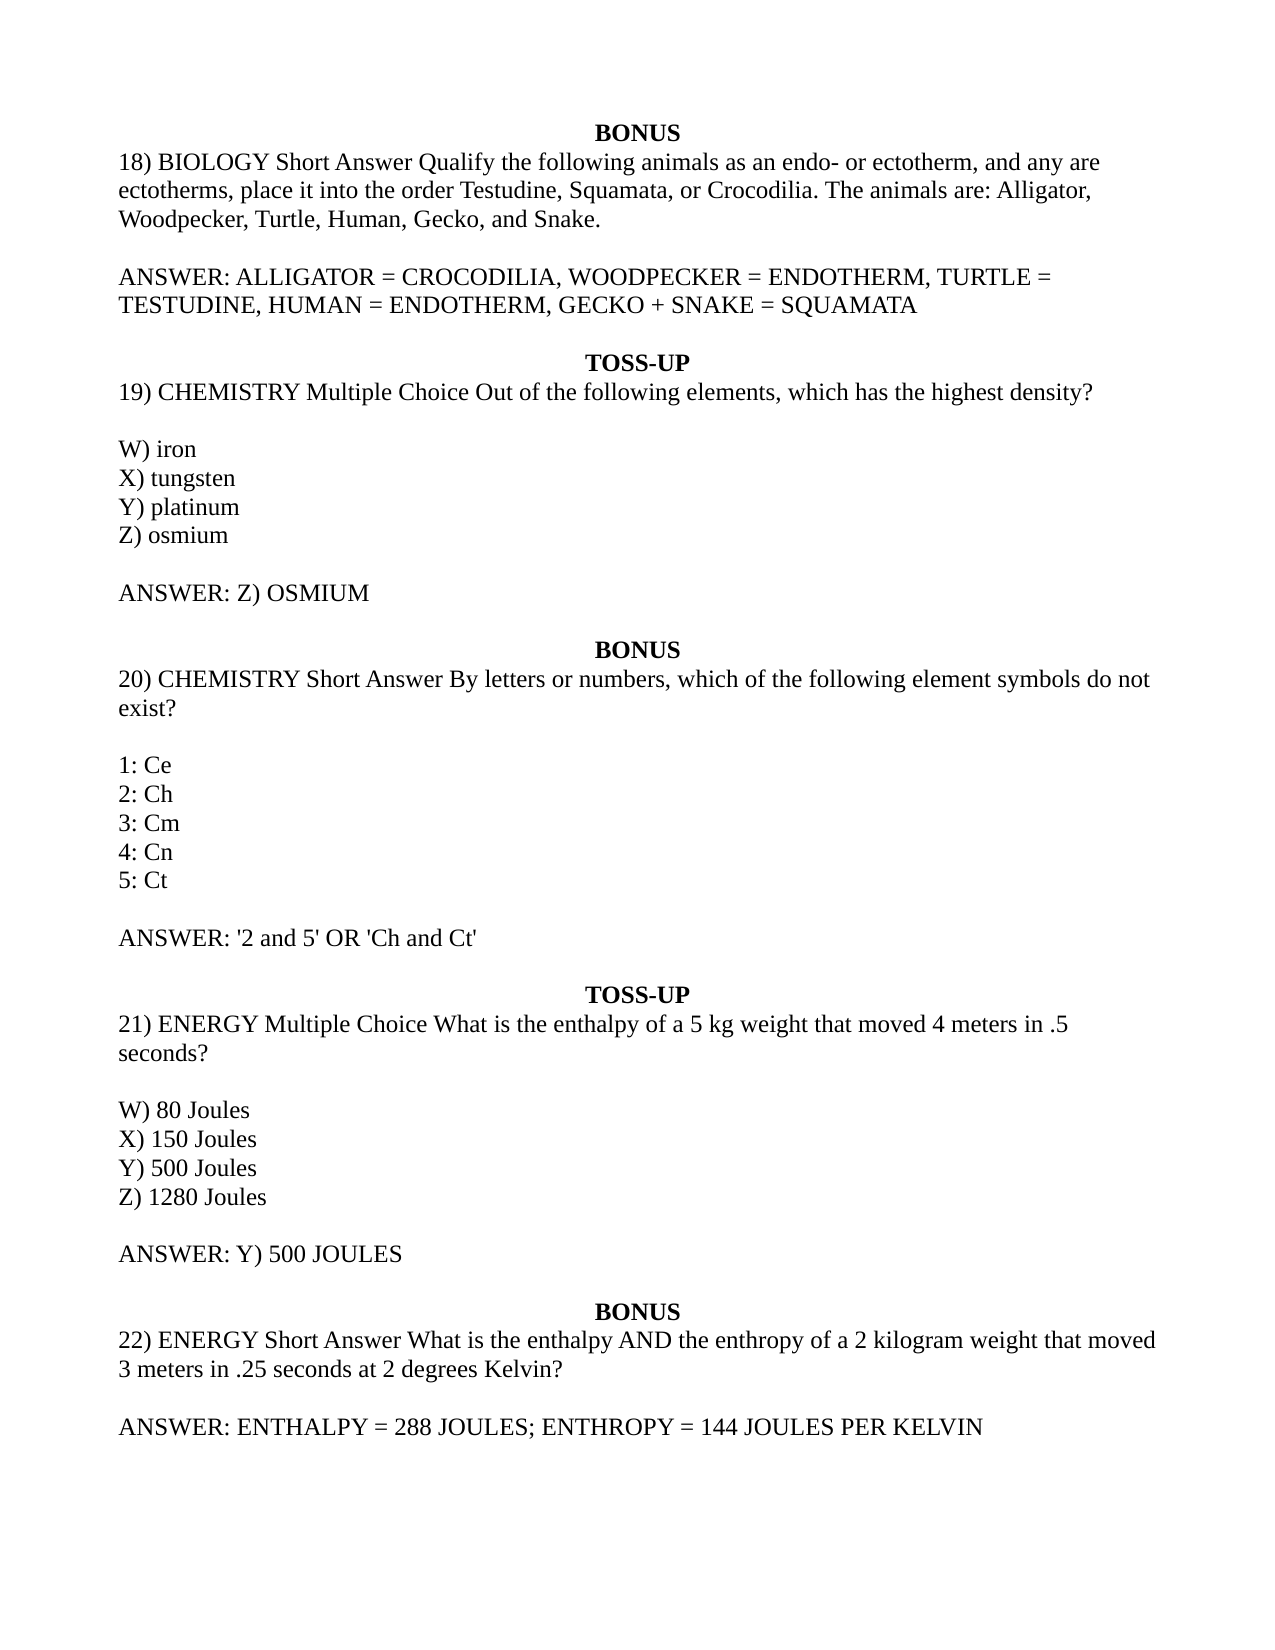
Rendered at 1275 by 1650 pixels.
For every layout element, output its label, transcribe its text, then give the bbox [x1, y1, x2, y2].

text 1: Ce [118, 751, 1157, 779]
text TOSS-UP [118, 981, 1157, 1009]
text ANSWER: ALLIGATOR = CROCODILIA, WOODPECKER = ENDOTHERM, TURTLE = TESTUDINE, HUMAN = ENDOTHERM, GECKO + SNAKE = SQUAMATA [118, 262, 1157, 319]
text BONUS [118, 1297, 1157, 1326]
text 20) CHEMISTRY Short Answer By letters or numbers, which of the following element symbols do not exist? [118, 664, 1157, 722]
text Y) 500 Joules [118, 1153, 1157, 1182]
text BONUS [118, 118, 1157, 147]
text 3: Cm [118, 808, 1157, 837]
text 5: Ct [118, 866, 1157, 894]
text Z) 1280 Joules [118, 1182, 1157, 1211]
text 2: Ch [118, 779, 1157, 808]
text W) 80 Joules [118, 1096, 1157, 1124]
text ANSWER: ENTHALPY = 288 JOULES; ENTHROPY = 144 JOULES PER KELVIN [118, 1412, 1157, 1441]
text BONUS [118, 636, 1157, 664]
text X) tungsten [118, 463, 1157, 492]
text 18) BIOLOGY Short Answer Qualify the following animals as an endo- or ectotherm, and any are ectotherms, place it into the order Testudine, Squamata, or Crocodilia. The animals are: Alligator, Woodpecker, Turtle, Human, Gecko, and Snake. [118, 147, 1157, 233]
text 19) CHEMISTRY Multiple Choice Out of the following elements, which has the highest density? [118, 377, 1157, 406]
text X) 150 Joules [118, 1124, 1157, 1153]
text Z) osmium [118, 521, 1157, 549]
text 4: Cn [118, 837, 1157, 866]
text ANSWER: Y) 500 JOULES [118, 1239, 1157, 1268]
text ANSWER: Z) OSMIUM [118, 578, 1157, 636]
text Y) platinum [118, 492, 1157, 521]
text W) iron [118, 434, 1157, 463]
text 22) ENERGY Short Answer What is the enthalpy AND the enthropy of a 2 kilogram weight that moved 3 meters in .25 seconds at 2 degrees Kelvin? [118, 1326, 1157, 1383]
text ANSWER: '2 and 5' OR 'Ch and Ct' [118, 923, 1157, 952]
text 21) ENERGY Multiple Choice What is the enthalpy of a 5 kg weight that moved 4 meters in .5 seconds? [118, 1009, 1157, 1067]
text TOSS-UP [118, 348, 1157, 377]
